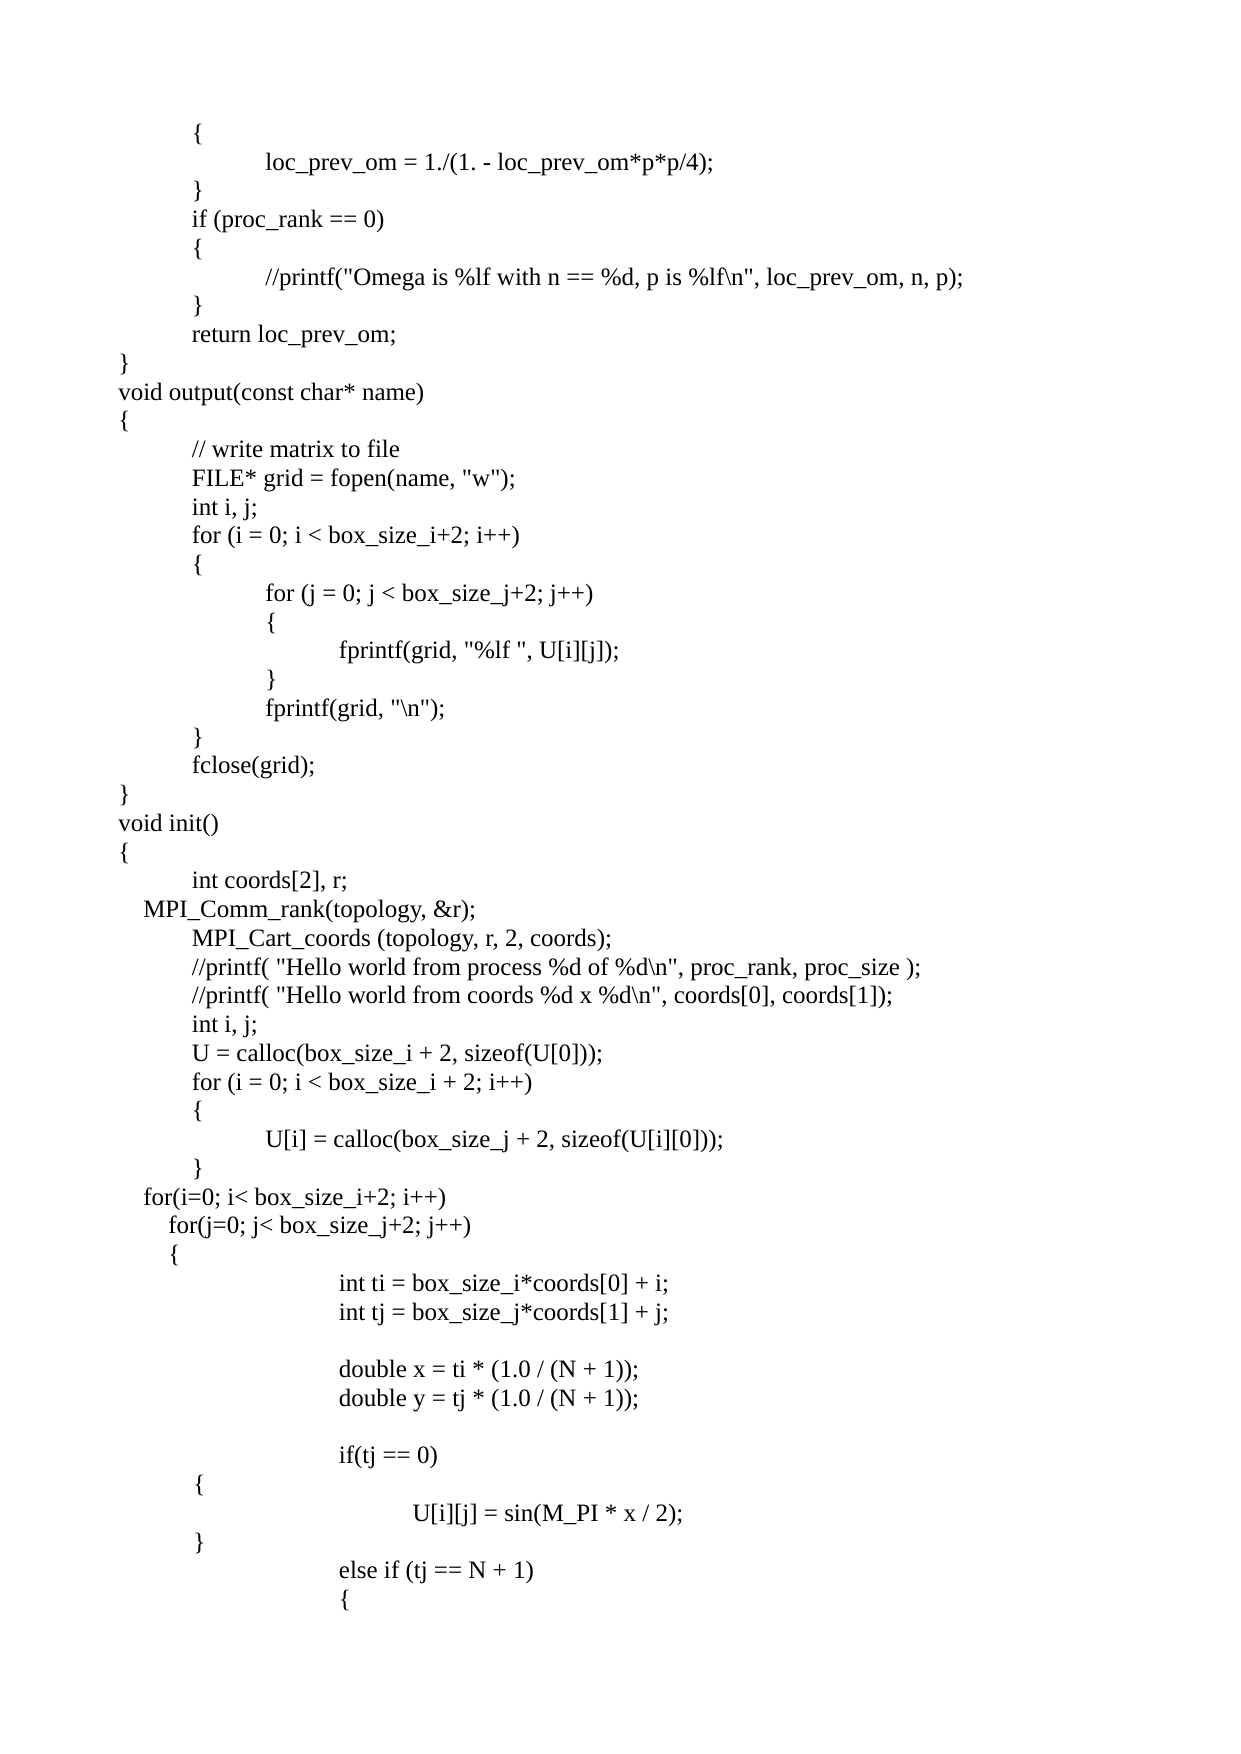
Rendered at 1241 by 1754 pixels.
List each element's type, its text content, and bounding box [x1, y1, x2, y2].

text for (j = 0; j < box_size_j+2; j++) [118, 578, 1122, 607]
text { [118, 1096, 1122, 1124]
text MPI_Comm_rank(topology, &r); [118, 894, 1122, 923]
text { [118, 607, 1122, 636]
text for (i = 0; i < box_size_i + 2; i++) [118, 1067, 1122, 1096]
text } [118, 176, 1122, 204]
text // write matrix to file [118, 434, 1122, 463]
text { [118, 406, 1122, 434]
text if (proc_rank == 0) [118, 204, 1122, 233]
text U[i][j] = sin(M_PI * x / 2); [118, 1498, 1122, 1527]
text { [118, 233, 1122, 262]
text MPI_Cart_coords (topology, r, 2, coords); [118, 923, 1122, 952]
text FILE* grid = fopen(name, "w"); [118, 463, 1122, 492]
text for(j=0; j< box_size_j+2; j++) [118, 1211, 1122, 1239]
text if(tj == 0) [118, 1441, 1122, 1469]
text } [118, 291, 1122, 319]
text else if (tj == N + 1) [118, 1556, 1122, 1584]
text int tj = box_size_j*coords[1] + j; [118, 1297, 1122, 1326]
text { [118, 1584, 1122, 1613]
text } [118, 779, 1122, 808]
text for(i=0; i< box_size_i+2; i++) [118, 1182, 1122, 1211]
text for (i = 0; i < box_size_i+2; i++) [118, 521, 1122, 549]
text loc_prev_om = 1./(1. - loc_prev_om*p*p/4); [118, 147, 1122, 176]
text { [118, 837, 1122, 866]
text int ti = box_size_i*coords[0] + i; [118, 1268, 1122, 1297]
text { [118, 549, 1122, 578]
text int i, j; [118, 492, 1122, 521]
text double x = ti * (1.0 / (N + 1)); [118, 1354, 1122, 1383]
text fprintf(grid, "%lf ", U[i][j]); [118, 636, 1122, 664]
text } [118, 722, 1122, 751]
text double y = tj * (1.0 / (N + 1)); [118, 1383, 1122, 1412]
text int coords[2], r; [118, 866, 1122, 894]
text void output(const char* name) [118, 377, 1122, 406]
text //printf( "Hello world from process %d of %d\n", proc_rank, proc_size ); [118, 952, 1122, 981]
text U[i] = calloc(box_size_j + 2, sizeof(U[i][0])); [118, 1124, 1122, 1153]
text //printf( "Hello world from coords %d x %d\n", coords[0], coords[1]); [118, 981, 1122, 1009]
text } [118, 664, 1122, 693]
text U = calloc(box_size_i + 2, sizeof(U[0])); [118, 1038, 1122, 1067]
text } [118, 1153, 1122, 1182]
text { [118, 1239, 1122, 1268]
text fprintf(grid, "\n"); [118, 693, 1122, 722]
text } [118, 1527, 1122, 1556]
text void init() [118, 808, 1122, 837]
text int i, j; [118, 1009, 1122, 1038]
text { [118, 118, 1122, 147]
text { [118, 1469, 1122, 1498]
text fclose(grid); [118, 751, 1122, 779]
text } [118, 348, 1122, 377]
text return loc_prev_om; [118, 319, 1122, 348]
text //printf("Omega is %lf with n == %d, p is %lf\n", loc_prev_om, n, p); [118, 262, 1122, 291]
